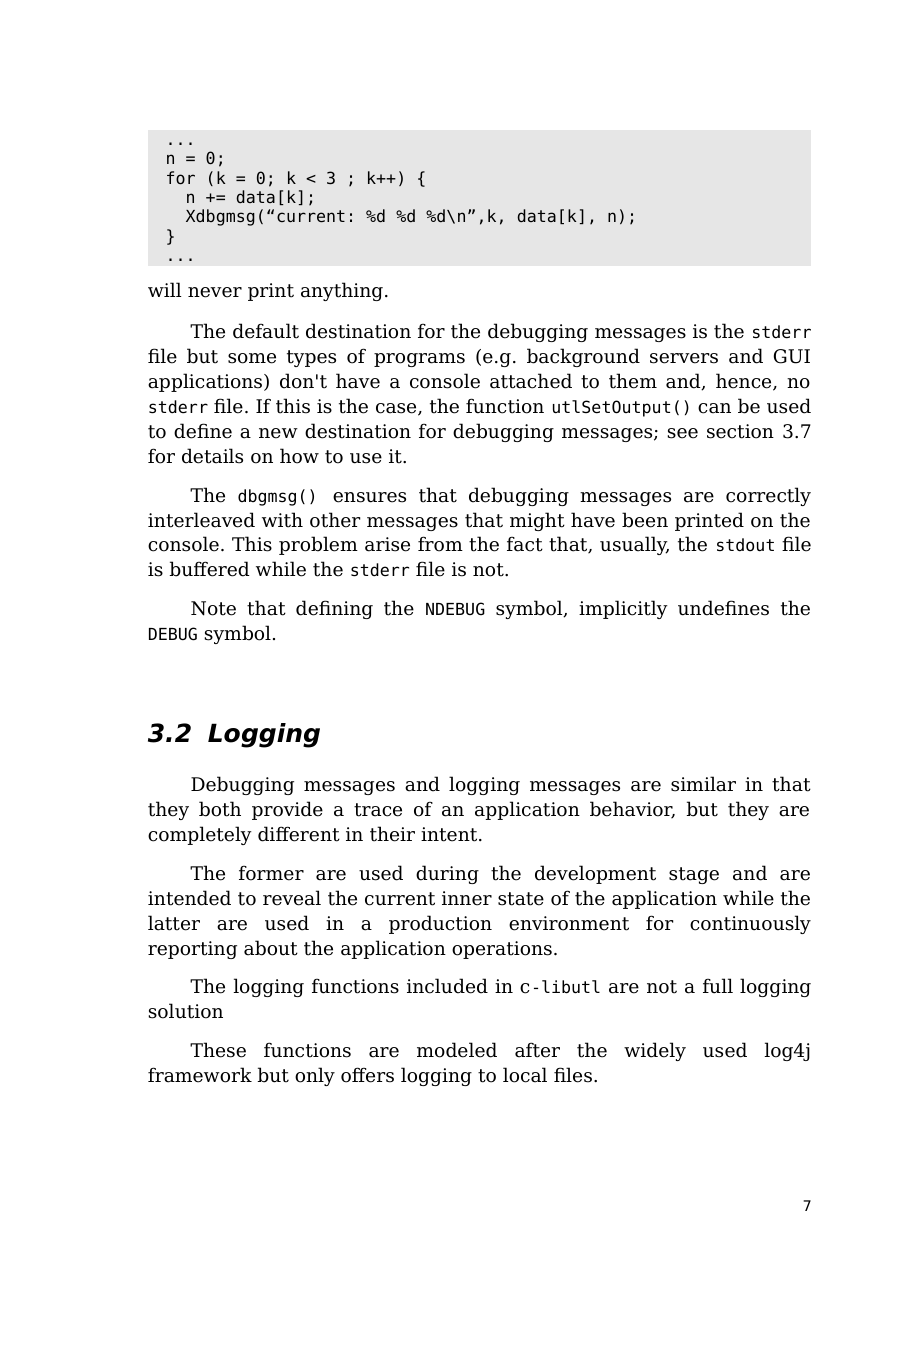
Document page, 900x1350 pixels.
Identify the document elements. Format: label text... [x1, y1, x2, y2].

text The former are used during the development stage and are intended to reveal the current inner state of the application while the latter are used in a production environment for continuously reporting about the application operations. [148, 863, 811, 959]
text The default destination for the debugging messages is the stderr file but some types of programs (e.g. background servers and GUI applications) don't have a console attached to them and, hence, no stderr file. If this is the case, the function utlSetOutput() can be used to define a new destination for debugging messages; see section 3.7 for details on how to use it. [148, 321, 811, 467]
text } [148, 227, 811, 246]
subtitle Logging [148, 719, 811, 748]
text n = 0; [148, 149, 811, 169]
text will never print anything. [148, 280, 811, 302]
text ... [148, 130, 811, 149]
text The dbgmsg() ensures that debugging messages are correctly interleaved with other messages that might have been printed on the console. This problem arise from the fact that, usually, the stdout file is buffered while the stderr file is not. [148, 485, 811, 581]
text for (k = 0; k < 3 ; k++) { [148, 169, 811, 188]
text Xdbgmsg(“current: %d %d %d\n”,k, data[k], n); [148, 207, 811, 227]
text n += data[k]; [148, 188, 811, 207]
text Note that defining the NDEBUG symbol, implicitly undefines the DEBUG symbol. [148, 598, 811, 645]
text These functions are modeled after the widely used log4j framework but only offers logging to local files. [148, 1041, 811, 1087]
text ... [148, 246, 811, 266]
text Debugging messages and logging messages are similar in that they both provide a trace of an application behavior, but they are completely different in their intent. [148, 774, 811, 846]
text The logging functions included in c-libutl are not a full logging solution [148, 977, 811, 1023]
